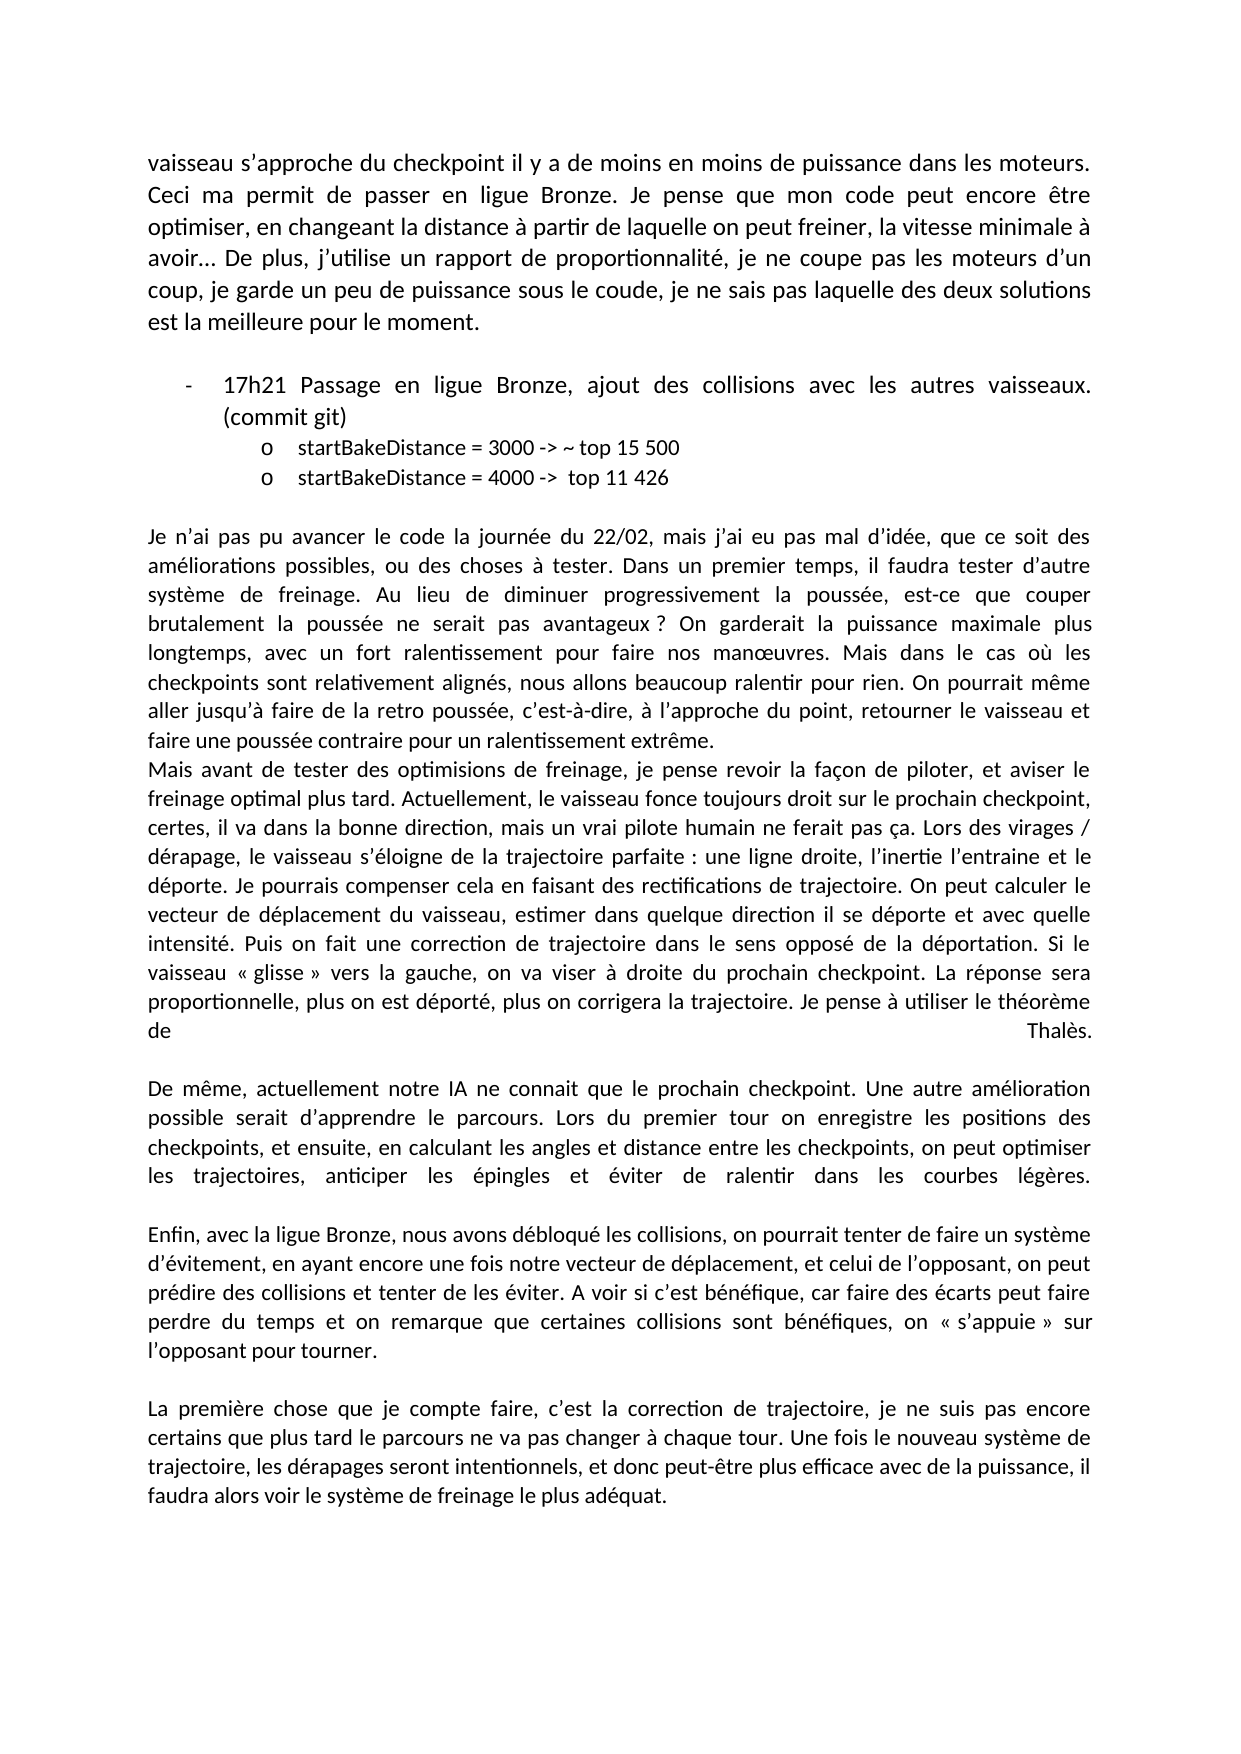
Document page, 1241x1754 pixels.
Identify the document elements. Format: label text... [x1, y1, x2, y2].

text Mais avant de tester des optimisions de freinage, je pense revoir la façon de piloter, et aviser le freinage optimal plus tard. Actuellement, le vaisseau fonce toujours droit sur le prochain checkpoint, certes, il va dans la bonne direction, mais un vrai pilote humain ne ferait pas ça. Lors des virages / dérapage, le vaisseau s’éloigne de la trajectoire parfaite : une ligne droite, l’inertie l’entraine et le déporte. Je pourrais compenser cela en faisant des rectifications de trajectoire. On peut calculer le vecteur de déplacement du vaisseau, estimer dans quelque direction il se déporte et avec quelle intensité. Puis on fait une correction de trajectoire dans le sens opposé de la déportation. Si le vaisseau « glisse » vers la gauche, on va viser à droite du prochain checkpoint. La réponse sera proportionnelle, plus on est déporté, plus on corrigera la trajectoire. Je pense à utiliser le théorème de Thalès. [148, 755, 1093, 1073]
list startBakeDistance = 3000 -> ~ top 15 500 [260, 433, 1093, 462]
text Enfin, avec la ligue Bronze, nous avons débloqué les collisions, on pourrait tenter de faire un système d’évitement, en ayant encore une fois notre vecteur de déplacement, et celui de l’opposant, on peut prédire des collisions et tenter de les éviter. A voir si c’est bénéfique, car faire des écarts peut faire perdre du temps et on remarque que certaines collisions sont bénéfiques, on « s’appuie » sur l’opposant pour tourner. [148, 1220, 1093, 1364]
text La première chose que je compte faire, c’est la correction de trajectoire, je ne suis pas encore certains que plus tard le parcours ne va pas changer à chaque tour. Une fois le nouveau système de trajectoire, les dérapages seront intentionnels, et donc peut-être plus efficace avec de la puissance, il faudra alors voir le système de freinage le plus adéquat. [148, 1394, 1093, 1509]
list startBakeDistance = 4000 -> top 11 426 [260, 463, 1093, 492]
text vaisseau s’approche du checkpoint il y a de moins en moins de puissance dans les moteurs. Ceci ma permit de passer en ligue Bronze. Je pense que mon code peut encore être optimiser, en changeant la distance à partir de laquelle on peut freiner, la vitesse minimale à avoir… De plus, j’utilise un rapport de proportionnalité, je ne coupe pas les moteurs d’un coup, je garde un peu de puissance sous le coude, je ne sais pas laquelle des deux solutions est la meilleure pour le moment. [148, 148, 1093, 336]
text Je n’ai pas pu avancer le code la journée du 22/02, mais j’ai eu pas mal d’idée, que ce soit des améliorations possibles, ou des choses à tester. Dans un premier temps, il faudra tester d’autre système de freinage. Au lieu de diminuer progressivement la poussée, est-ce que couper brutalement la poussée ne serait pas avantageux ? On garderait la puissance maximale plus longtemps, avec un fort ralentissement pour faire nos manœuvres. Mais dans le cas où les checkpoints sont relativement alignés, nous allons beaucoup ralentir pour rien. On pourrait même aller jusqu’à faire de la retro poussée, c’est-à-dire, à l’approche du point, retourner le vaisseau et faire une poussée contraire pour un ralentissement extrême. [148, 522, 1093, 754]
text De même, actuellement notre IA ne connait que le prochain checkpoint. Une autre amélioration possible serait d’apprendre le parcours. Lors du premier tour on enregistre les positions des checkpoints, et ensuite, en calculant les angles et distance entre les checkpoints, on peut optimiser les trajectoires, anticiper les épingles et éviter de ralentir dans les courbes légères. [148, 1074, 1093, 1219]
list 17h21 Passage en ligue Bronze, ajout des collisions avec les autres vaisseaux. (commit git) [185, 369, 1093, 431]
